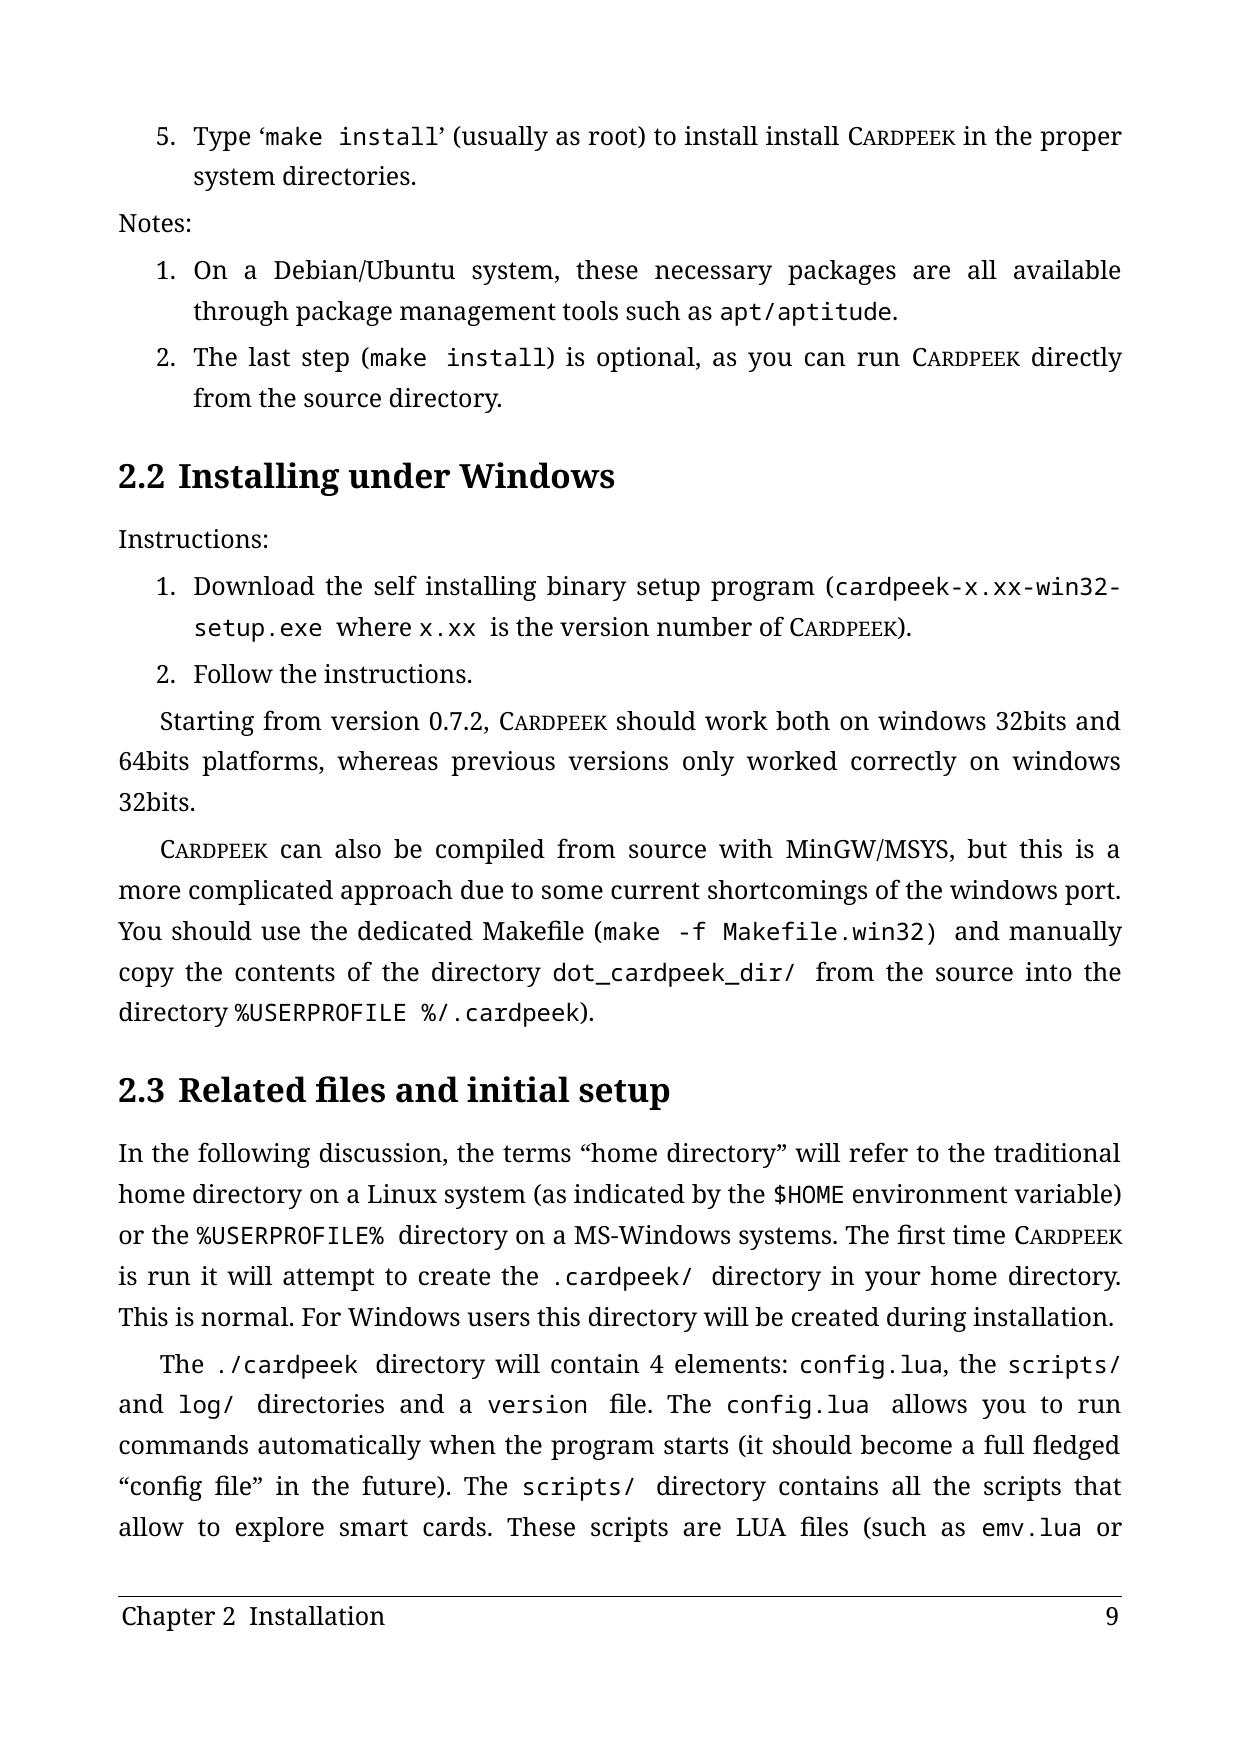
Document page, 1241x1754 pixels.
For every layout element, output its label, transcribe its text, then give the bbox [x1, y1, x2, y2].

list Download the self installing binary setup program (cardpeek-x.xx-win32-setup.exe where x.xx is the version number of Cardpeek). [156, 569, 1122, 644]
text Cardpeek can also be compiled from source with MinGW/MSYS, but this is a more complicated approach due to some current shortcomings of the windows port. You should use the dedicated Makefile (make -f Makefile.win32) and manually copy the contents of the directory dot_cardpeek_dir/ from the source into the directory %USERPROFILE %/.cardpeek). [118, 832, 1122, 1029]
text Notes: [118, 206, 1122, 240]
subtitle Related files and initial setup [118, 1067, 1122, 1112]
subtitle Installing under Windows [118, 452, 1122, 498]
text The ./cardpeek directory will contain 4 elements: config.lua, the scripts/ and log/ directories and a version file. The config.lua allows you to run commands automatically when the program starts (it should become a full fledged “config file” in the future). The scripts/ directory contains all the scripts that allow to explore smart cards. These scripts are LUA files (such as emv.lua or [118, 1346, 1122, 1544]
text In the following discussion, the terms “home directory” will refer to the traditional home directory on a Linux system (as indicated by the $HOME environment variable) or the %USERPROFILE% directory on a MS-Windows systems. The first time Cardpeek is run it will attempt to create the .cardpeek/ directory in your home directory. This is normal. For Windows users this directory will be created during installation. [118, 1136, 1122, 1333]
list The last step (make install) is optional, as you can run Cardpeek directly from the source directory. [156, 340, 1122, 415]
list On a Debian/Ubuntu system, these necessary packages are all available through package management tools such as apt/aptitude. [156, 252, 1122, 327]
list Follow the instructions. [156, 656, 1122, 691]
text Instructions: [118, 522, 1122, 556]
text Starting from version 0.7.2, Cardpeek should work both on windows 32bits and 64bits platforms, whereas previous versions only worked correctly on windows 32bits. [118, 703, 1122, 819]
list Type ‘make install’ (usually as root) to install install Cardpeek in the proper system directories. [156, 118, 1122, 193]
